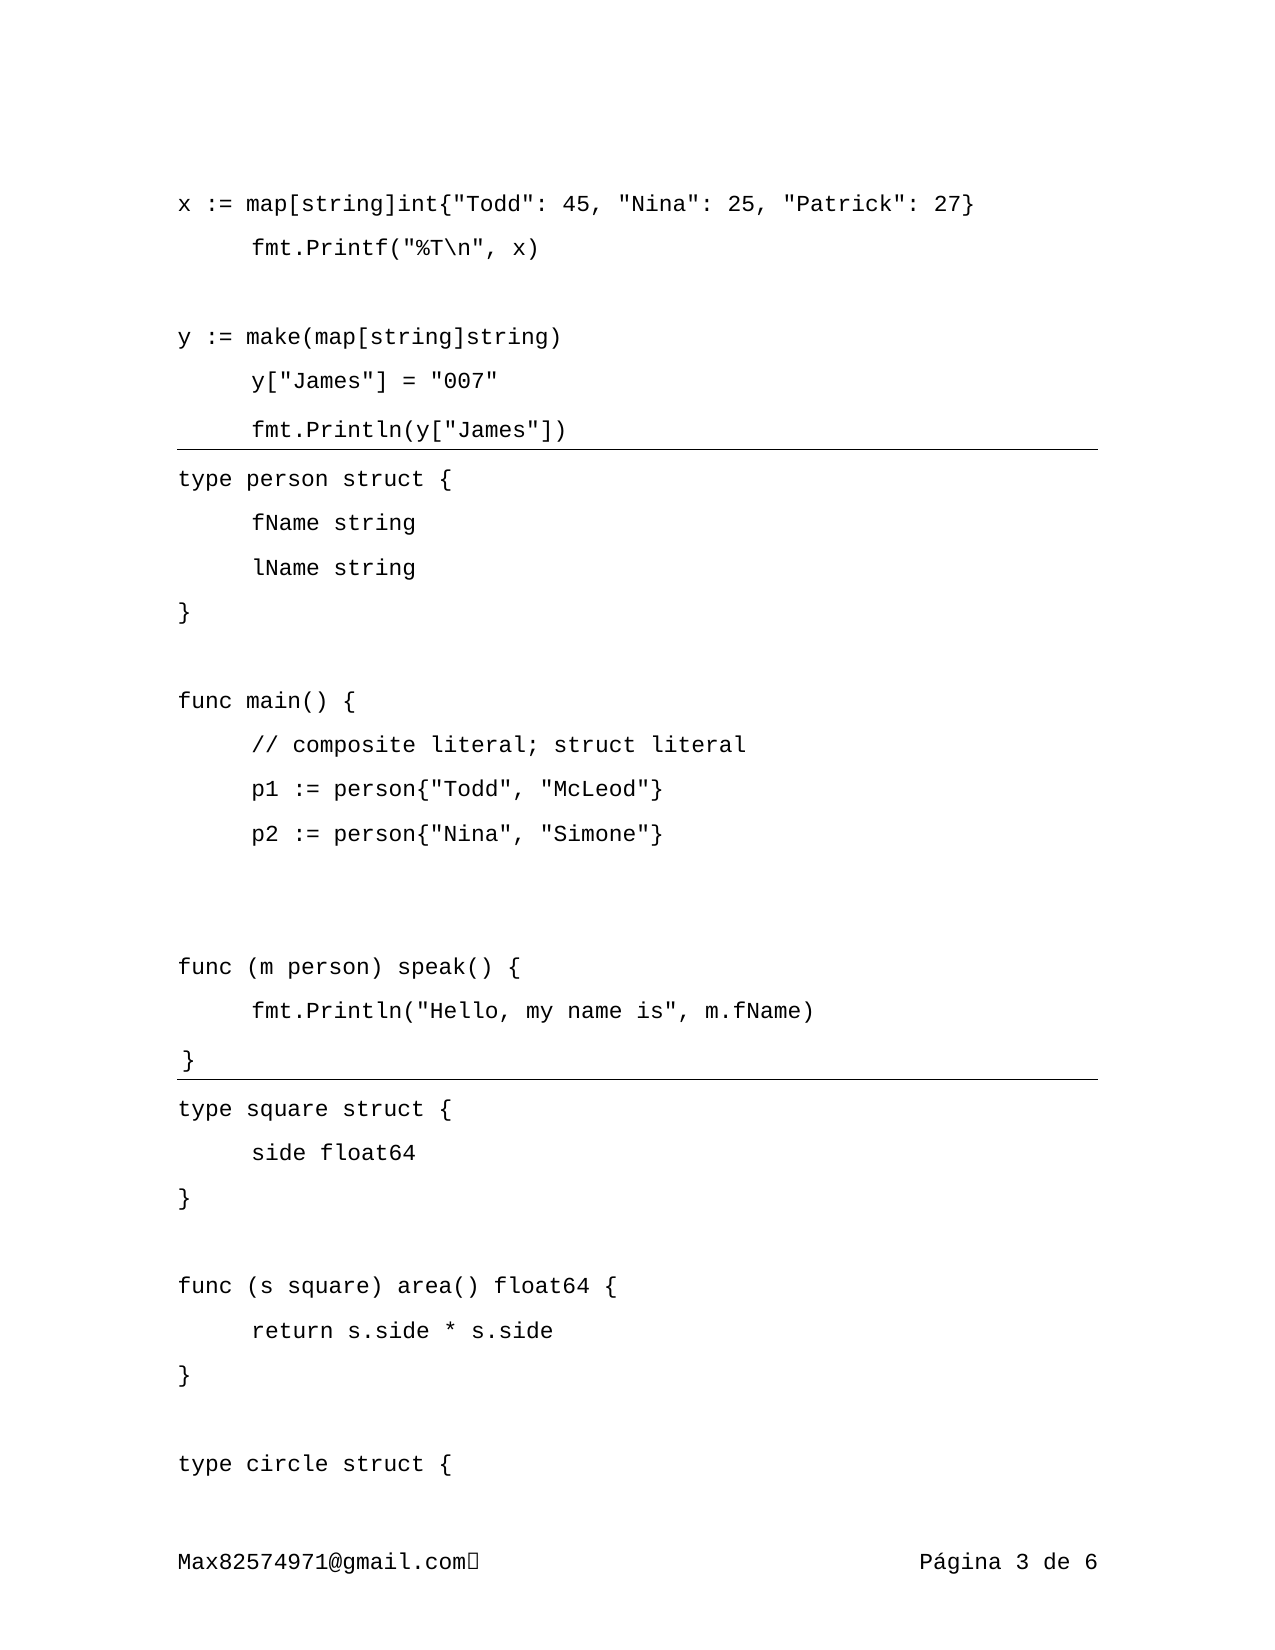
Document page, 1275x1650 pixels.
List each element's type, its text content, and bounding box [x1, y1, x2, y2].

text func (m person) speak() { [177, 955, 1098, 981]
text x := map[string]int{"Todd": 45, "Nina": 25, "Patrick": 27} [177, 192, 1098, 218]
text fName string [177, 511, 1098, 537]
text } [177, 1363, 1098, 1389]
text fmt.Println(y["James"]) [177, 414, 1098, 449]
text p1 := person{"Todd", "McLeod"} [177, 778, 1098, 804]
text side float64 [177, 1142, 1098, 1167]
text // composite literal; struct literal [177, 733, 1098, 759]
text lName string [177, 556, 1098, 582]
text p2 := person{"Nina", "Simone"} [177, 822, 1098, 848]
text type square struct { [177, 1097, 1098, 1123]
text y["James"] = "007" [177, 369, 1098, 395]
text fmt.Printf("%T\n", x) [177, 236, 1098, 262]
text func (s square) area() float64 { [177, 1275, 1098, 1301]
text fmt.Println("Hello, my name is", m.fName) [177, 999, 1098, 1026]
text type person struct { [177, 467, 1098, 493]
text y := make(map[string]string) [177, 325, 1098, 351]
text } [177, 1186, 1098, 1212]
text type circle struct { [177, 1452, 1098, 1478]
text } [177, 1044, 1098, 1079]
text func main() { [177, 689, 1098, 715]
text return s.side * s.side [177, 1319, 1098, 1345]
text } [177, 600, 1098, 626]
